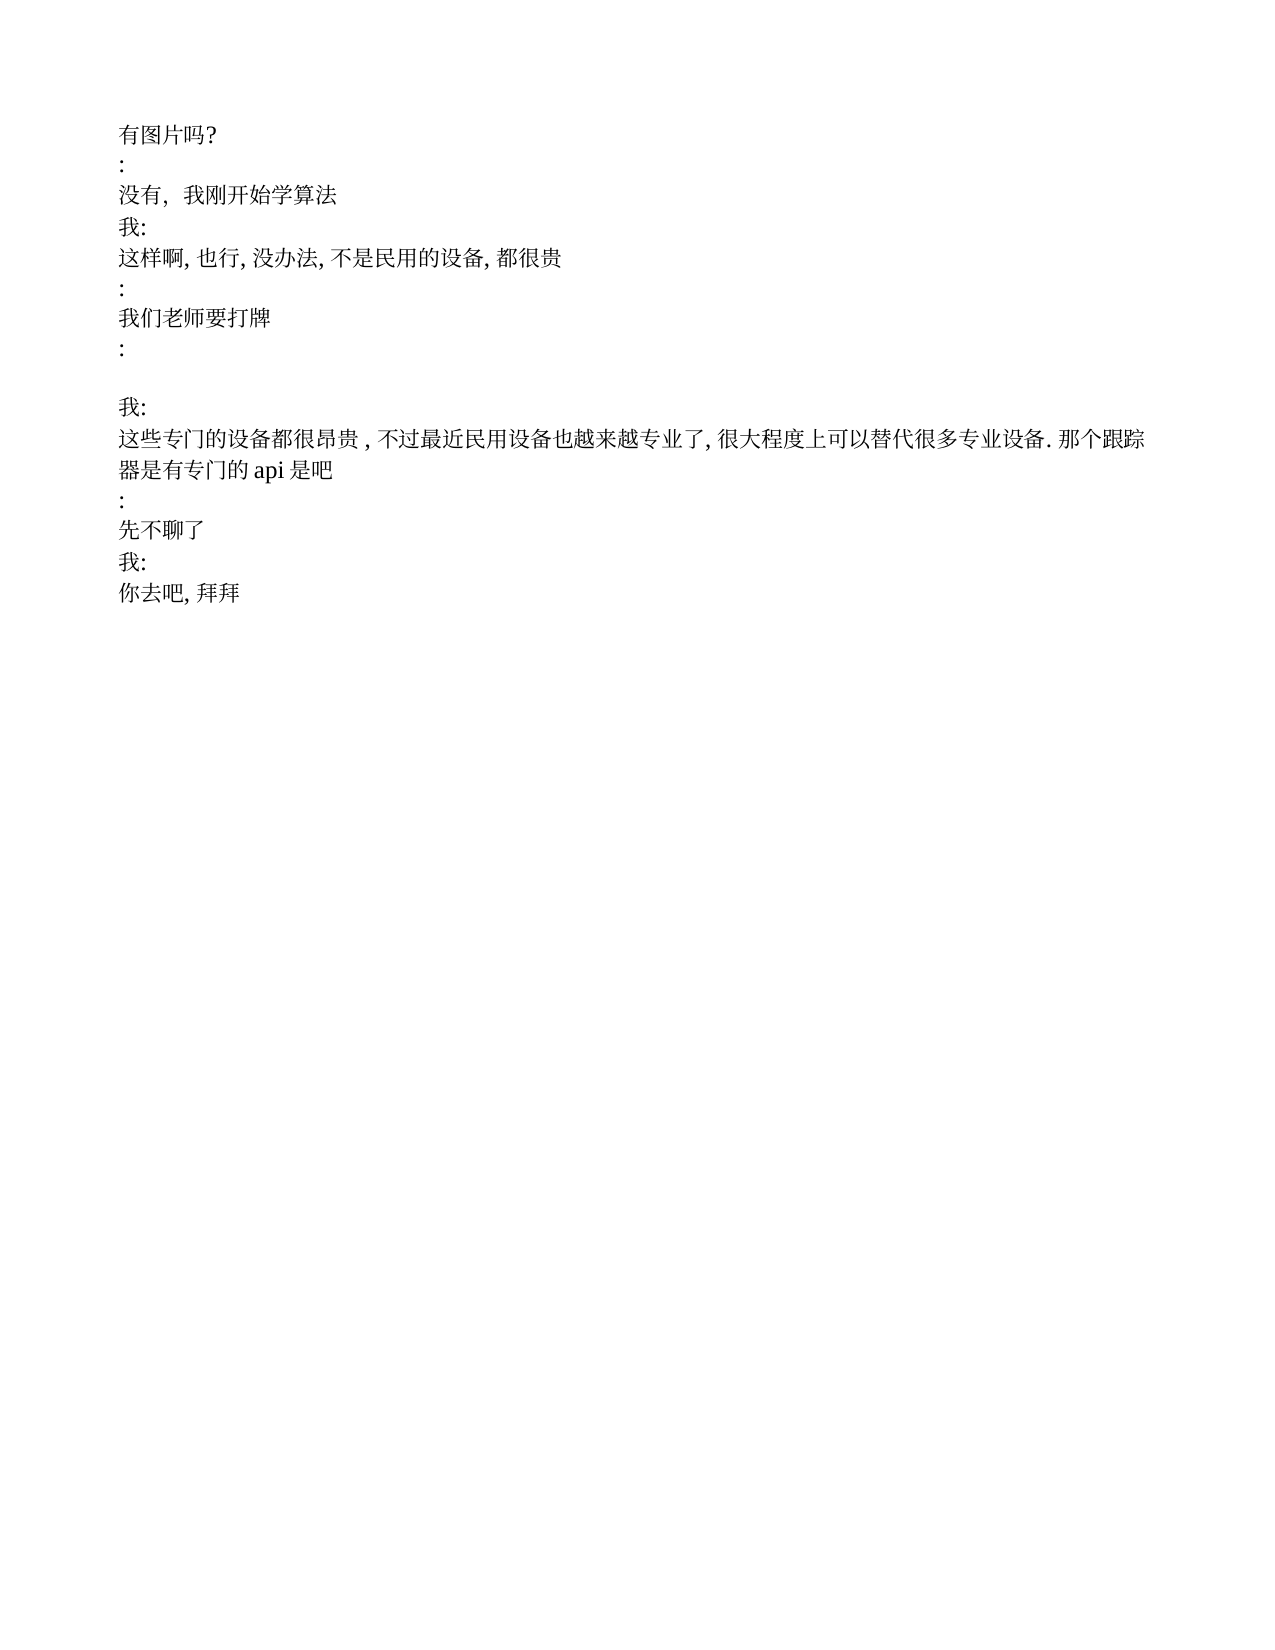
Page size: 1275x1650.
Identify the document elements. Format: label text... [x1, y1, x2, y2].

text 有图片吗? : 没有，我刚开始学算法 我: 这样啊, 也行, 没办法, 不是民用的设备, 都很贵 : 我们老师要打牌 : 我: 这些专门的设备都很昂贵 , 不过最近民用设备也越来越专业了, 很大程度上可以替代很多专业设备. 那个跟踪器是有专门的api是吧 : 先不聊了 我: 你去吧, 拜拜 [118, 118, 1157, 608]
